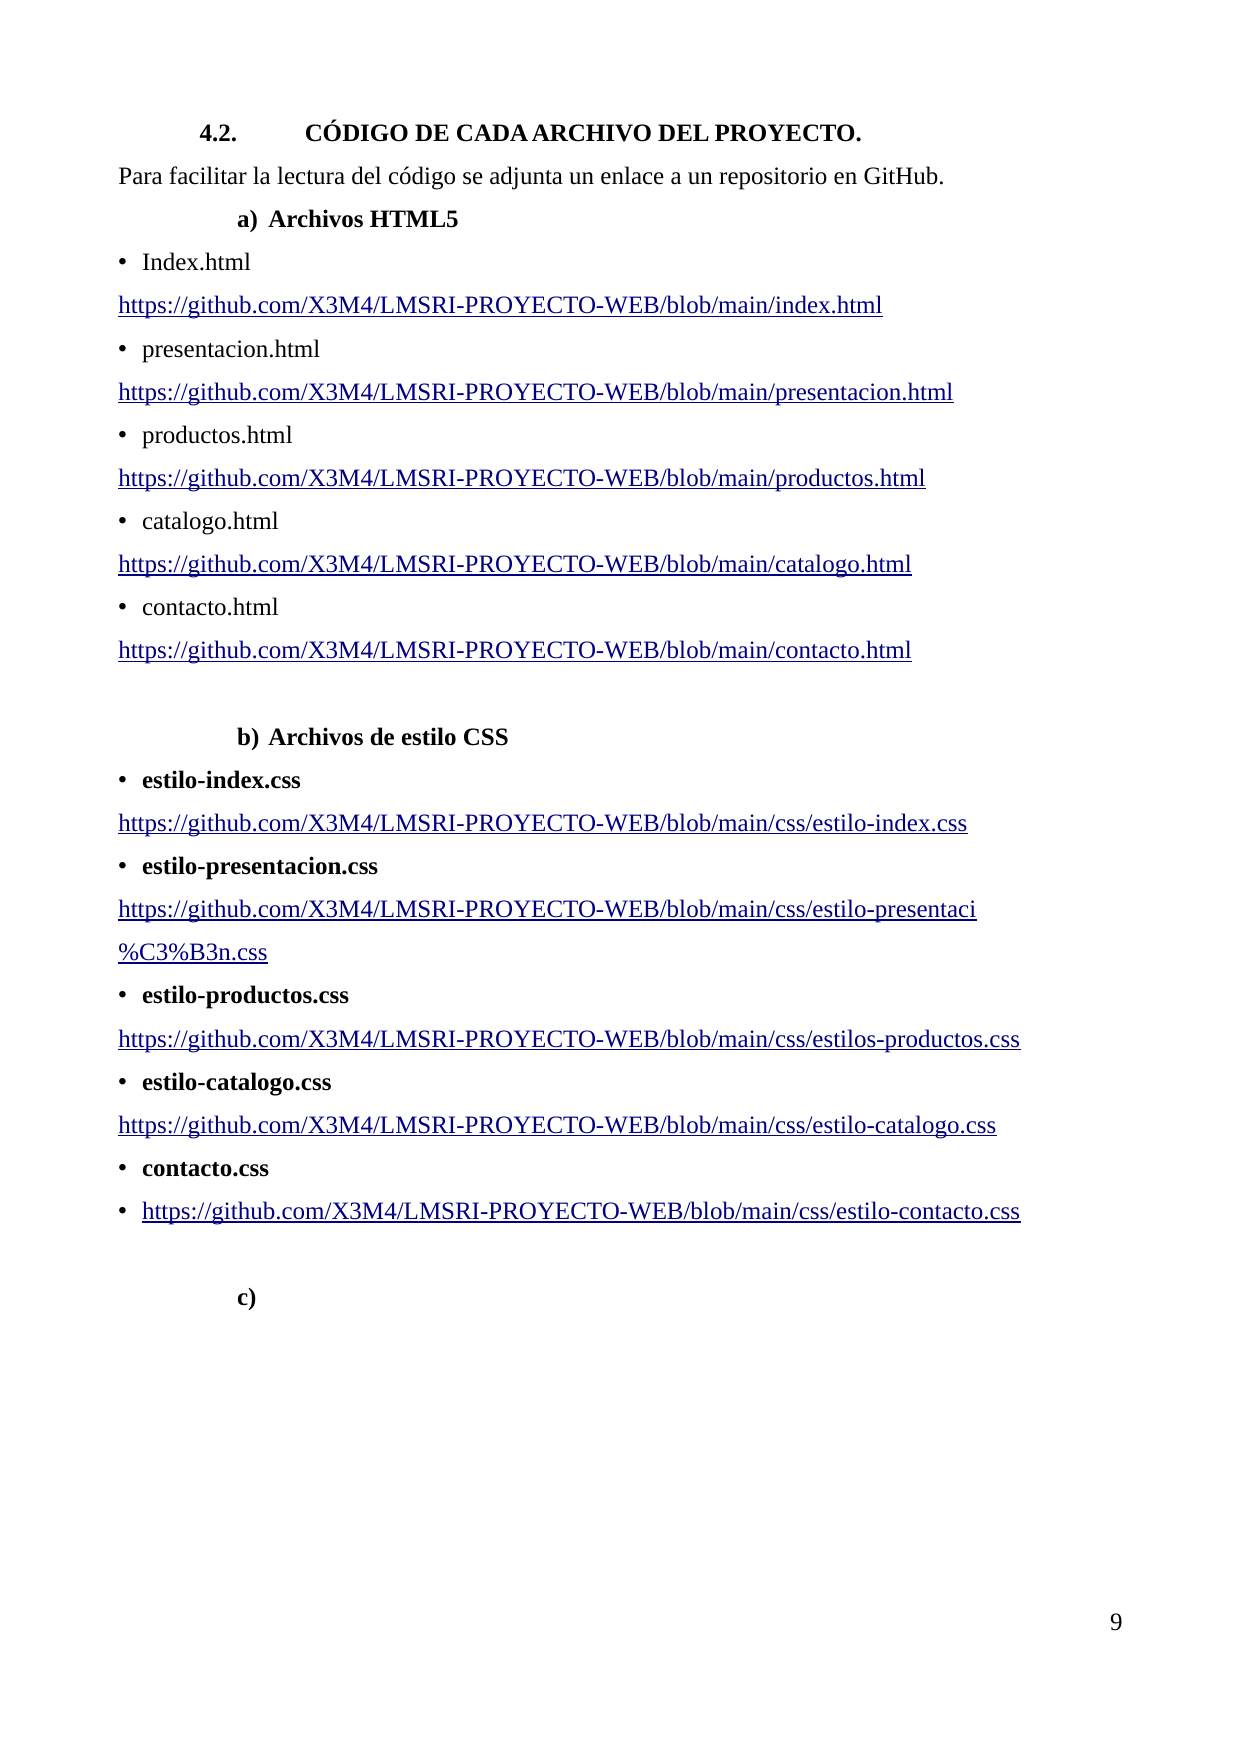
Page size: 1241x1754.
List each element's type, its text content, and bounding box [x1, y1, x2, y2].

text https://github.com/X3M4/LMSRI-PROYECTO-WEB/blob/main/css/estilo-index.css [118, 808, 1122, 837]
list Archivos HTML5 [231, 204, 1122, 233]
list presentacion.html [118, 334, 1122, 362]
list https://github.com/X3M4/LMSRI-PROYECTO-WEB/blob/main/css/estilo-contacto.css [118, 1196, 1122, 1225]
list estilo-productos.css [118, 981, 1122, 1009]
list productos.html [118, 420, 1122, 449]
text https://github.com/X3M4/LMSRI-PROYECTO-WEB/blob/main/contacto.html [118, 636, 1122, 664]
text https://github.com/X3M4/LMSRI-PROYECTO-WEB/blob/main/catalogo.html [118, 549, 1122, 578]
list Archivos de estilo CSS [231, 722, 1122, 751]
text https://github.com/X3M4/LMSRI-PROYECTO-WEB/blob/main/css/estilo-presentaci%C3%B3n.css [118, 894, 1122, 966]
list estilo-catalogo.css [118, 1067, 1122, 1096]
text https://github.com/X3M4/LMSRI-PROYECTO-WEB/blob/main/css/estilos-productos.css [118, 1024, 1122, 1052]
list Index.html [118, 247, 1122, 276]
text https://github.com/X3M4/LMSRI-PROYECTO-WEB/blob/main/productos.html [118, 463, 1122, 492]
text https://github.com/X3M4/LMSRI-PROYECTO-WEB/blob/main/css/estilo-catalogo.css [118, 1110, 1122, 1139]
text Para facilitar la lectura del código se adjunta un enlace a un repositorio en GitHub. [118, 161, 1122, 190]
text https://github.com/X3M4/LMSRI-PROYECTO-WEB/blob/main/index.html [118, 291, 1122, 319]
list CÓDIGO DE CADA ARCHIVO DEL PROYECTO. [193, 118, 1122, 147]
text https://github.com/X3M4/LMSRI-PROYECTO-WEB/blob/main/presentacion.html [118, 377, 1122, 406]
list estilo-index.css [118, 765, 1122, 794]
list estilo-presentacion.css [118, 851, 1122, 880]
list contacto.css [118, 1153, 1122, 1182]
list contacto.html [118, 592, 1122, 621]
list catalogo.html [118, 506, 1122, 535]
